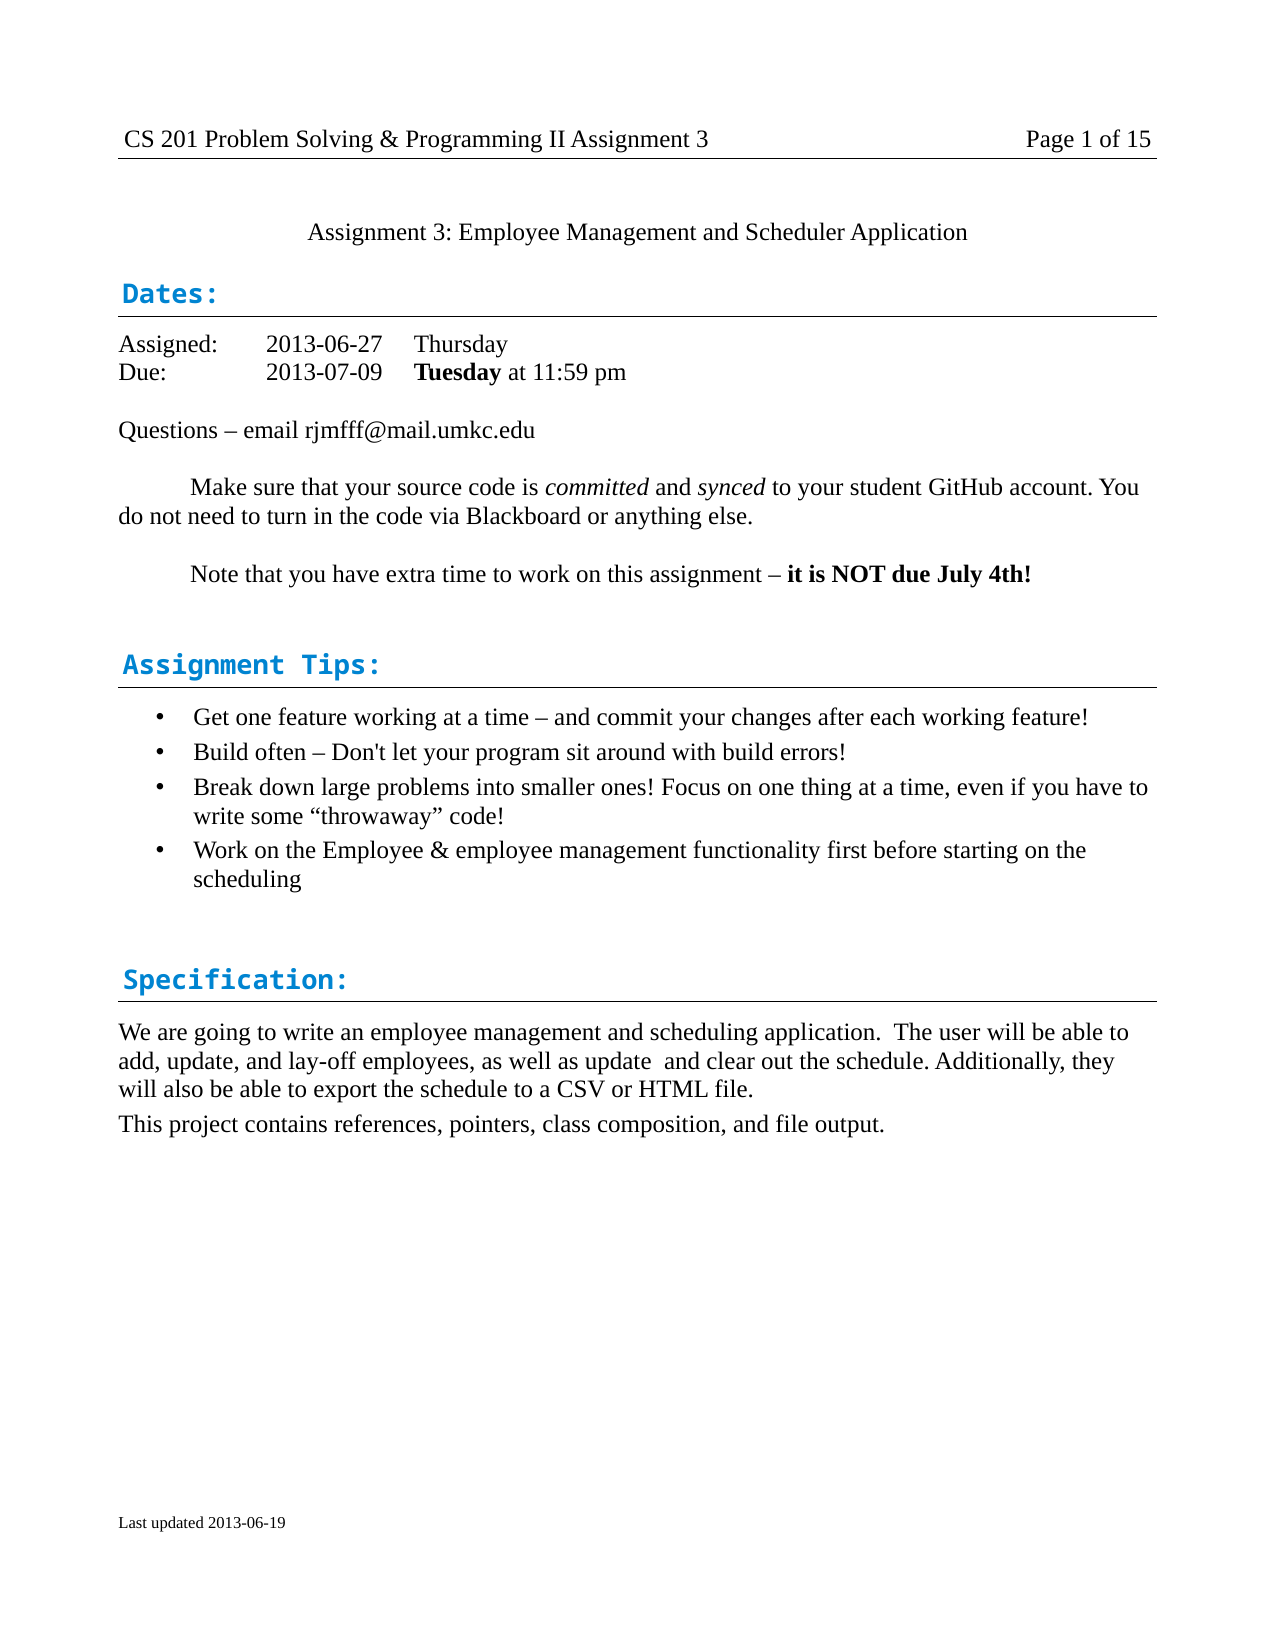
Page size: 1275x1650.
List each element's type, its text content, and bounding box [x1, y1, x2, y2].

subtitle Specification: [118, 956, 1157, 1001]
text Assigned: 2013-06-27 Thursday [118, 329, 1157, 357]
list Build often – Don't let your program sit around with build errors! [156, 737, 1157, 766]
text Due: 2013-07-09 Tuesday at 11:59 pm [118, 357, 1157, 386]
text This project contains references, pointers, class composition, and file output. [118, 1109, 1157, 1138]
list Work on the Employee & employee management functionality first before starting on the scheduling [156, 836, 1157, 893]
text We are going to write an employee management and scheduling application. The user will be able to add, update, and lay-off employees, as well as update and clear out the schedule. Additionally, they will also be able to export the schedule to a CSV or HTML file. [118, 1017, 1157, 1103]
text Questions – email rjmfff@mail.umkc.edu [118, 415, 1157, 444]
subtitle Dates: [118, 270, 1157, 316]
list Get one feature working at a time – and commit your changes after each working feature! [156, 702, 1157, 731]
subtitle Assignment Tips: [118, 641, 1157, 687]
text Assignment 3: Employee Management and Scheduler Application [118, 217, 1157, 245]
text Make sure that your source code is committed and synced to your student GitHub account. You do not need to turn in the code via Blackboard or anything else. [118, 472, 1157, 530]
text Note that you have extra time to work on this assignment – it is NOT due July 4th! [118, 559, 1157, 587]
list Break down large problems into smaller ones! Focus on one thing at a time, even if you have to write some “throwaway” code! [156, 772, 1157, 829]
